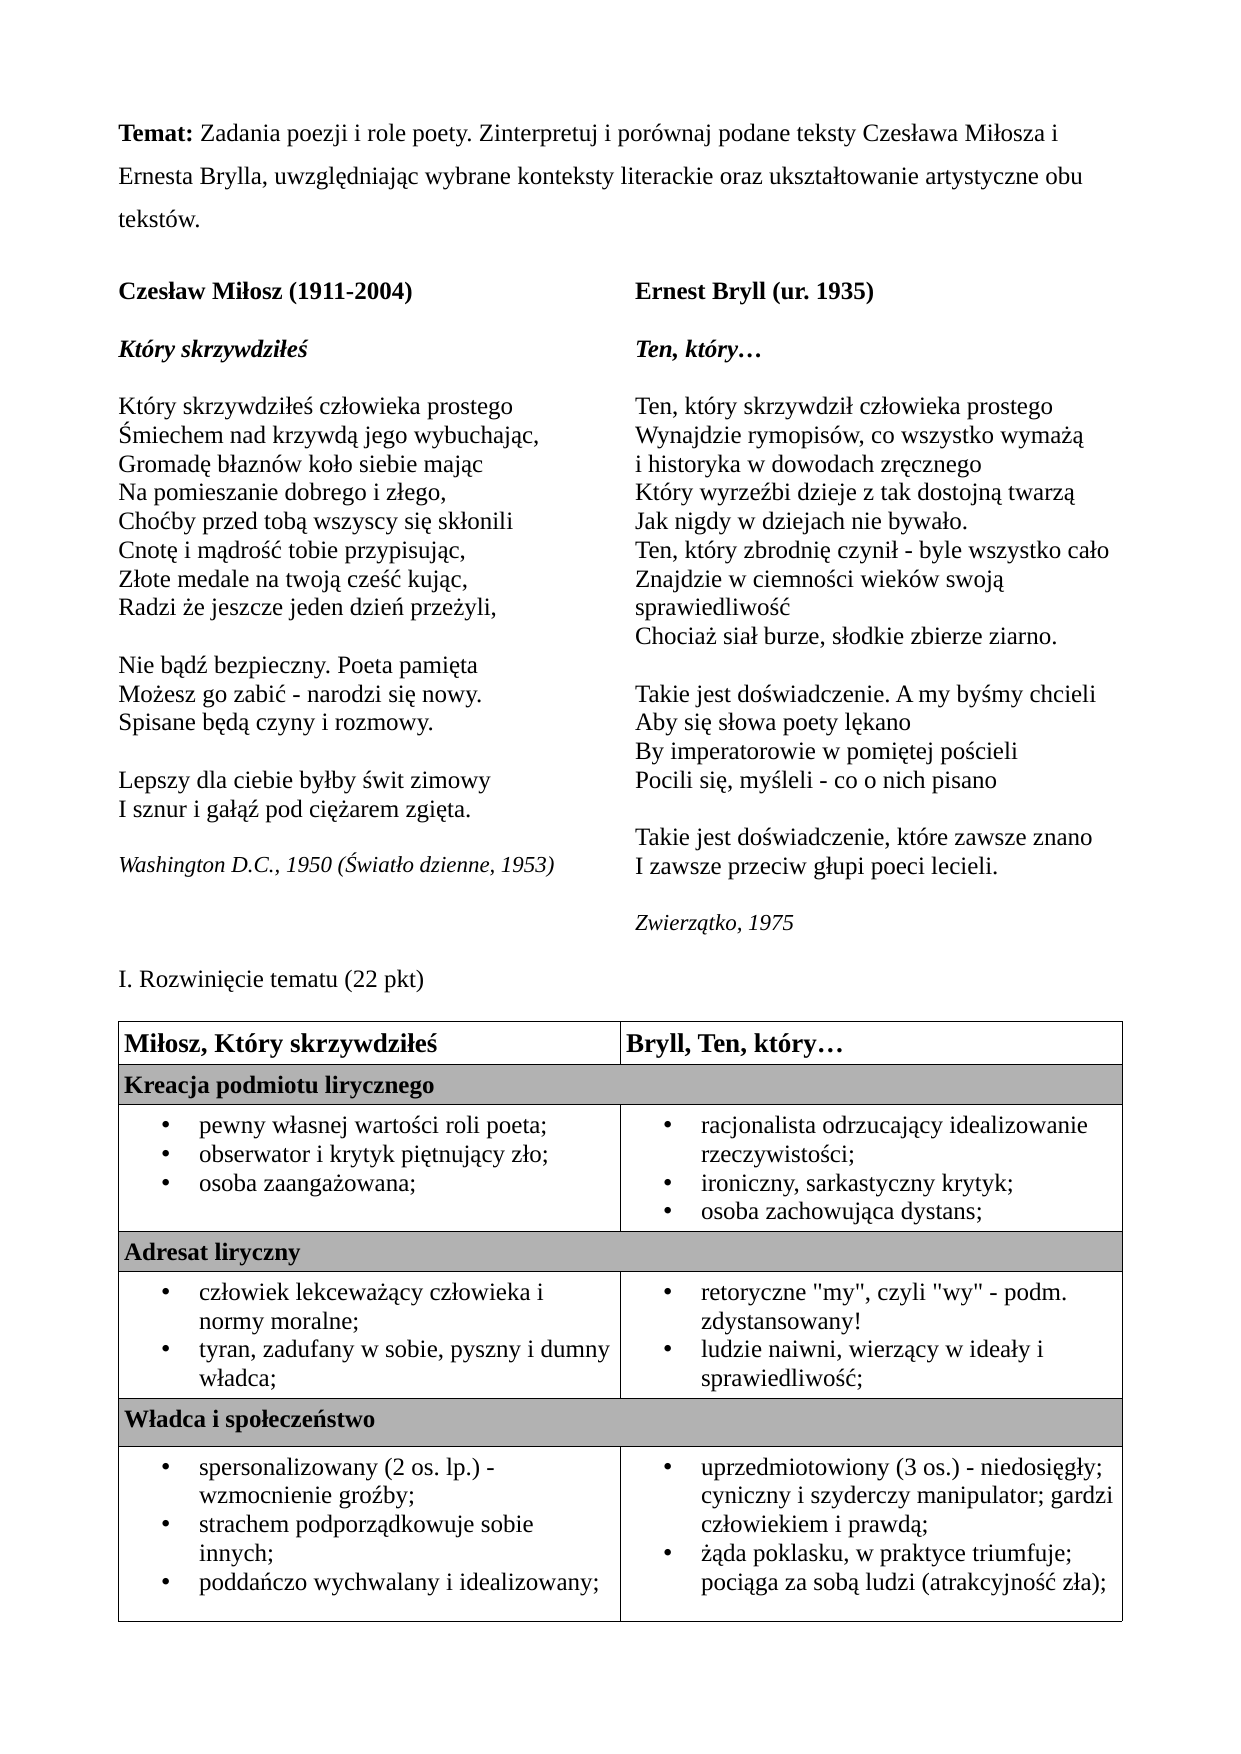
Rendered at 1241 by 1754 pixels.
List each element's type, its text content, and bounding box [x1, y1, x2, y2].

text Złote medale na twoją cześć kując, [118, 564, 605, 592]
text Na pomieszanie dobrego i złego, [118, 477, 605, 506]
text Który wyrzeźbi dzieje z tak dostojną twarzą [635, 477, 1122, 506]
table_cell racjonalista odrzucający idealizowanie rzeczywistości; ironiczny, sarkastyczny krytyk; osoba zachowująca dystans; [621, 1105, 1122, 1231]
text Cnotę i mądrość tobie przypisując, [118, 535, 605, 564]
text I. Rozwinięcie tematu (22 pkt) [118, 964, 1122, 993]
text Czesław Miłosz (1911-2004) [118, 276, 605, 305]
text Ernest Bryll (ur. 1935) [635, 276, 1122, 305]
table_header Bryll, Ten, który… [621, 1022, 1122, 1064]
text i historyka w dowodach zręcznego [635, 449, 1122, 477]
text Który skrzywdziłeś człowieka prostego [118, 391, 605, 420]
text Radzi że jeszcze jeden dzień przeżyli, [118, 592, 605, 621]
table_cell retoryczne "my", czyli "wy" - podm. zdystansowany! ludzie naiwni, wierzący w ideały i sprawiedliwość; [621, 1272, 1122, 1398]
text Ten, który… [635, 334, 1122, 362]
text Choćby przed tobą wszyscy się skłonili [118, 506, 605, 535]
text Takie jest doświadczenie. A my byśmy chcieli [635, 679, 1122, 707]
text Aby się słowa poety lękano [635, 707, 1122, 736]
table_header Miłosz, Który skrzywdziłeś [119, 1022, 620, 1064]
text Takie jest doświadczenie, które zawsze znano [635, 822, 1122, 851]
table_cell spersonalizowany (2 os. lp.) - wzmocnienie groźby; strachem podporządkowuje sobie innych; poddańczo wychwalany i idealizowany; [119, 1447, 620, 1621]
text Możesz go zabić - narodzi się nowy. [118, 679, 605, 707]
text Nie bądź bezpieczny. Poeta pamięta [118, 650, 605, 679]
text Śmiechem nad krzywdą jego wybuchając, [118, 420, 605, 449]
text Znajdzie w ciemności wieków swoją sprawiedliwość [635, 564, 1122, 621]
text Lepszy dla ciebie byłby świt zimowy [118, 765, 605, 794]
text Gromadę błaznów koło siebie mając [118, 449, 605, 477]
table_cell człowiek lekceważący człowieka i normy moralne; tyran, zadufany w sobie, pyszny i dumny władca; [119, 1272, 620, 1398]
table_cell Kreacja podmiotu lirycznego [119, 1065, 1122, 1104]
text Ten, który skrzywdził człowieka prostego [635, 391, 1122, 420]
text Washington D.C., 1950 (Światło dzienne, 1953) [118, 851, 605, 878]
text Jak nigdy w dziejach nie bywało. [635, 506, 1122, 535]
text Spisane będą czyny i rozmowy. [118, 707, 605, 736]
text By imperatorowie w pomiętej pościeli [635, 736, 1122, 765]
text Ten, który zbrodnię czynił - byle wszystko cało [635, 535, 1122, 564]
table_cell uprzedmiotowiony (3 os.) - niedosięgły; cyniczny i szyderczy manipulator; gardzi człowiekiem i prawdą; żąda poklasku, w praktyce triumfuje; pociąga za sobą ludzi (atrakcyjność zła); [621, 1447, 1122, 1621]
text Wynajdzie rymopisów, co wszystko wymażą [635, 420, 1122, 449]
text I sznur i gałąź pod ciężarem zgięta. [118, 794, 605, 822]
table_cell pewny własnej wartości roli poeta; obserwator i krytyk piętnujący zło; osoba zaangażowana; [119, 1105, 620, 1231]
table_cell Adresat liryczny [119, 1232, 1122, 1271]
text I zawsze przeciw głupi poeci lecieli. [635, 851, 1122, 880]
text Temat: Zadania poezji i role poety. Zinterpretuj i porównaj podane teksty Czesława Miłosza i Ernesta Brylla, uwzględniając wybrane konteksty literackie oraz ukształtowanie artystyczne obu tekstów. [118, 118, 1122, 233]
text Który skrzywdziłeś [118, 334, 605, 362]
text Pocili się, myśleli - co o nich pisano [635, 765, 1122, 794]
table_cell Władca i społeczeństwo [119, 1399, 1122, 1446]
text Zwierzątko, 1975 [635, 909, 1122, 935]
text Chociaż siał burze, słodkie zbierze ziarno. [635, 621, 1122, 650]
